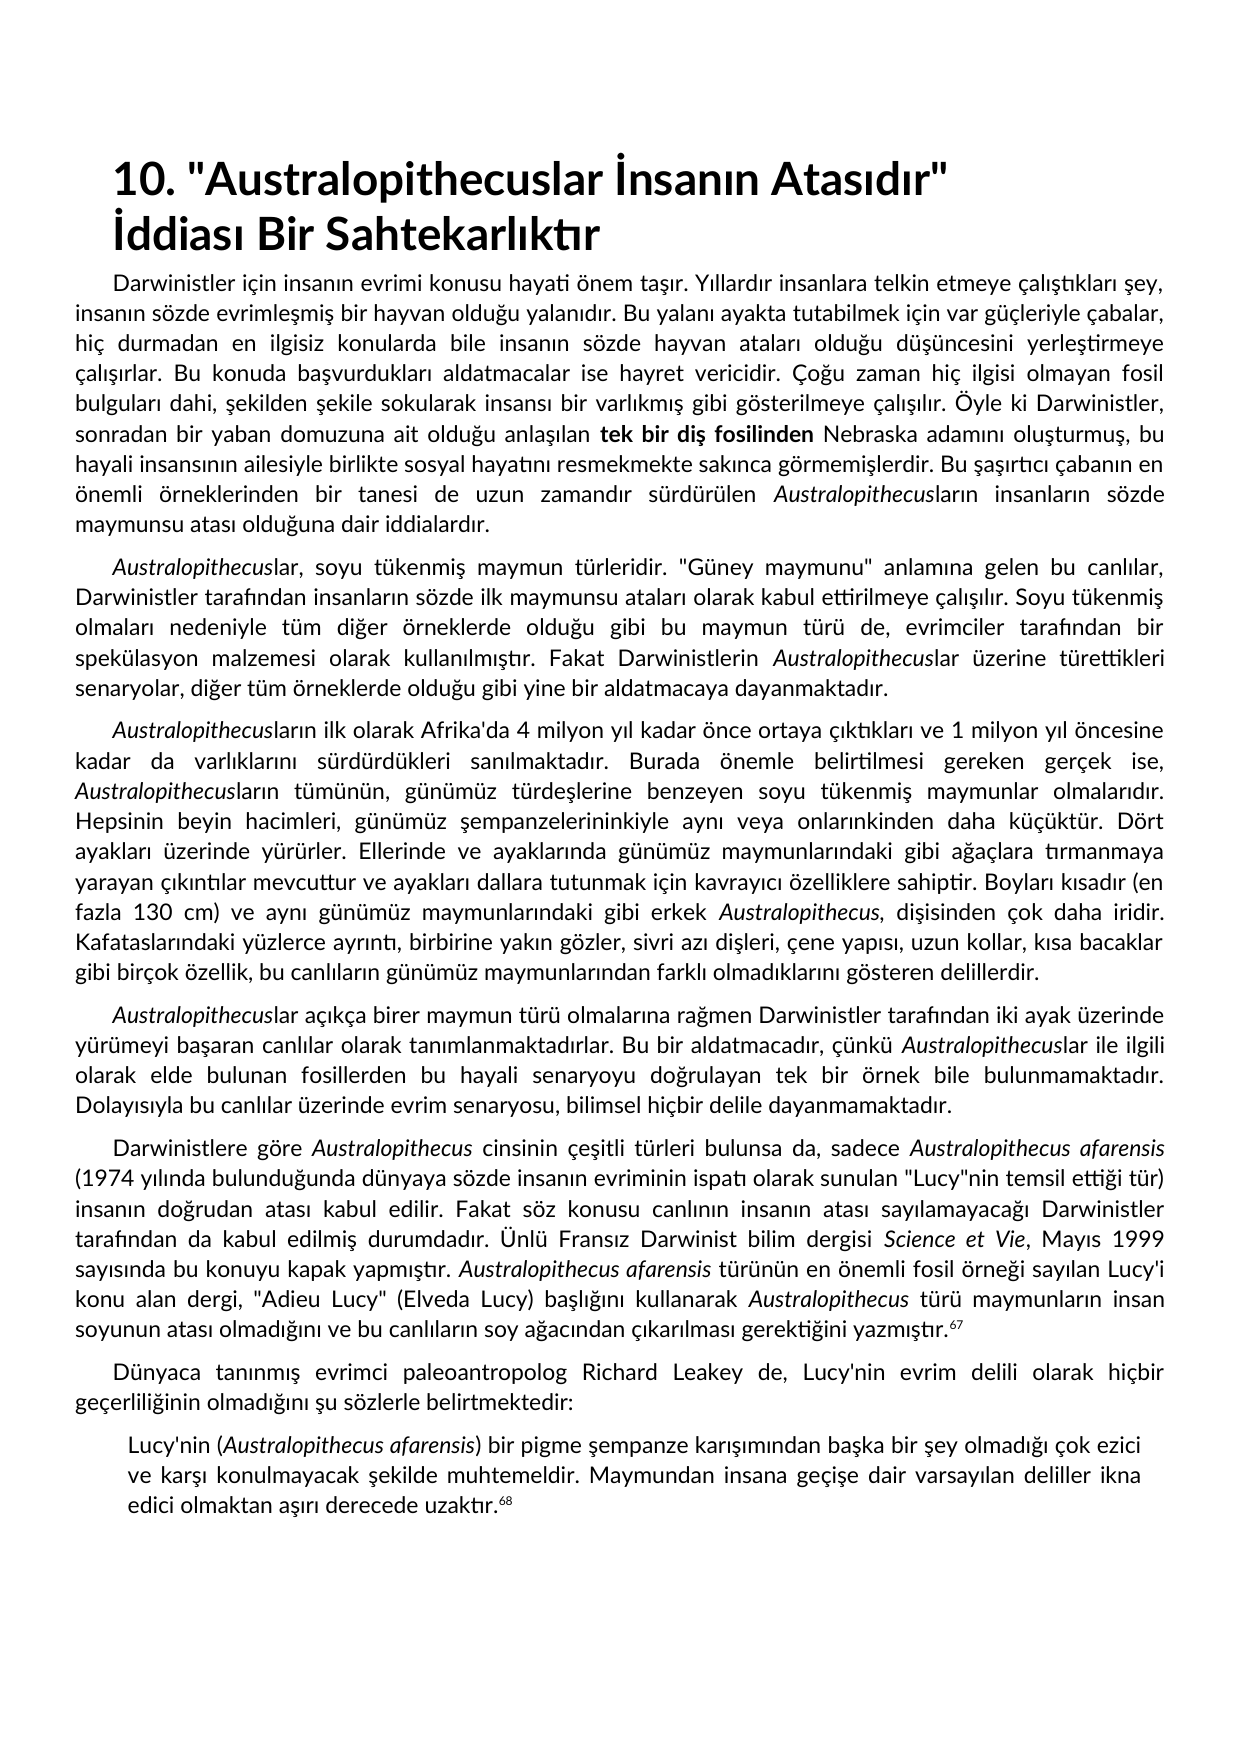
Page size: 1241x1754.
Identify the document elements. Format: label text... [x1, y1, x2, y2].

text Dünyaca tanınmış evrimci paleoantropolog Richard Leakey de, Lucy'nin evrim delili olarak hiçbir geçerliliğinin olmadığını şu sözlerle belirtmektedir: [75, 1358, 1165, 1416]
text Australopithecuslar, soyu tükenmiş maymun türleridir. "Güney maymunu" anlamına gelen bu canlılar, Darwinistler tarafından insanların sözde ilk maymunsu ataları olarak kabul ettirilmeye çalışılır. Soyu tükenmiş olmaları nedeniyle tüm diğer örneklerde olduğu gibi bu maymun türü de, evrimciler tarafından bir spekülasyon malzemesi olarak kullanılmıştır. Fakat Darwinistlerin Australopithecuslar üzerine türettikleri senaryolar, diğer tüm örneklerde olduğu gibi yine bir aldatmacaya dayanmaktadır. [75, 553, 1165, 701]
text Australopithecusların ilk olarak Afrika'da 4 milyon yıl kadar önce ortaya çıktıkları ve 1 milyon yıl öncesine kadar da varlıklarını sürdürdükleri sanılmaktadır. Burada önemle belirtilmesi gereken gerçek ise, Australopithecusların tümünün, günümüz türdeşlerine benzeyen soyu tükenmiş maymunlar olmalarıdır. Hepsinin beyin hacimleri, günümüz şempanzelerininkiyle aynı veya onlarınkinden daha küçüktür. Dört ayakları üzerinde yürürler. Ellerinde ve ayaklarında günümüz maymunlarındaki gibi ağaçlara tırmanmaya yarayan çıkıntılar mevcuttur ve ayakları dallara tutunmak için kavrayıcı özelliklere sahiptir. Boyları kısadır (en fazla 130 cm) ve aynı günümüz maymunlarındaki gibi erkek Australopithecus, dişisinden çok daha iridir. Kafataslarındaki yüzlerce ayrıntı, birbirine yakın gözler, sivri azı dişleri, çene yapısı, uzun kollar, kısa bacaklar gibi birçok özellik, bu canlıların günümüz maymunlarından farklı olmadıklarını gösteren delillerdir. [75, 716, 1165, 985]
subtitle 10. "Australopithecuslar İnsanın Atasıdır" İddiası Bir Sahtekarlıktır [112, 150, 1165, 260]
text Darwinistlere göre Australopithecus cinsinin çeşitli türleri bulunsa da, sadece Australopithecus afarensis (1974 yılında bulunduğunda dünyaya sözde insanın evriminin ispatı olarak sunulan "Lucy"nin temsil ettiği tür) insanın doğrudan atası kabul edilir. Fakat söz konusu canlının insanın atası sayılamayacağı Darwinistler tarafından da kabul edilmiş durumdadır. Ünlü Fransız Darwinist bilim dergisi Science et Vie, Mayıs 1999 sayısında bu konuyu kapak yapmıştır. Australopithecus afarensis türünün en önemli fosil örneği sayılan Lucy'i konu alan dergi, "Adieu Lucy" (Elveda Lucy) başlığını kullanarak Australopithecus türü maymunların insan soyunun atası olmadığını ve bu canlıların soy ağacından çıkarılması gerektiğini yazmıştır.67 [75, 1134, 1165, 1343]
text Lucy'nin (Australopithecus afarensis) bir pigme şempanze karışımından başka bir şey olmadığı çok ezici ve karşı konulmayacak şekilde muhtemeldir. Maymundan insana geçişe dair varsayılan deliller ikna edici olmaktan aşırı derecede uzaktır.68 [127, 1431, 1143, 1519]
text Darwinistler için insanın evrimi konusu hayati önem taşır. Yıllardır insanlara telkin etmeye çalıştıkları şey, insanın sözde evrimleşmiş bir hayvan olduğu yalanıdır. Bu yalanı ayakta tutabilmek için var güçleriyle çabalar, hiç durmadan en ilgisiz konularda bile insanın sözde hayvan ataları olduğu düşüncesini yerleştirmeye çalışırlar. Bu konuda başvurdukları aldatmacalar ise hayret vericidir. Çoğu zaman hiç ilgisi olmayan fosil bulguları dahi, şekilden şekile sokularak insansı bir varlıkmış gibi gösterilmeye çalışılır. Öyle ki Darwinistler, sonradan bir yaban domuzuna ait olduğu anlaşılan tek bir diş fosilinden Nebraska adamını oluşturmuş, bu hayali insansının ailesiyle birlikte sosyal hayatını resmekmekte sakınca görmemişlerdir. Bu şaşırtıcı çabanın en önemli örneklerinden bir tanesi de uzun zamandır sürdürülen Australopithecusların insanların sözde maymunsu atası olduğuna dair iddialardır. [75, 268, 1165, 537]
text Australopithecuslar açıkça birer maymun türü olmalarına rağmen Darwinistler tarafından iki ayak üzerinde yürümeyi başaran canlılar olarak tanımlanmaktadırlar. Bu bir aldatmacadır, çünkü Australopithecuslar ile ilgili olarak elde bulunan fosillerden bu hayali senaryoyu doğrulayan tek bir örnek bile bulunmamaktadır. Dolayısıyla bu canlılar üzerinde evrim senaryosu, bilimsel hiçbir delile dayanmamaktadır. [75, 1001, 1165, 1119]
